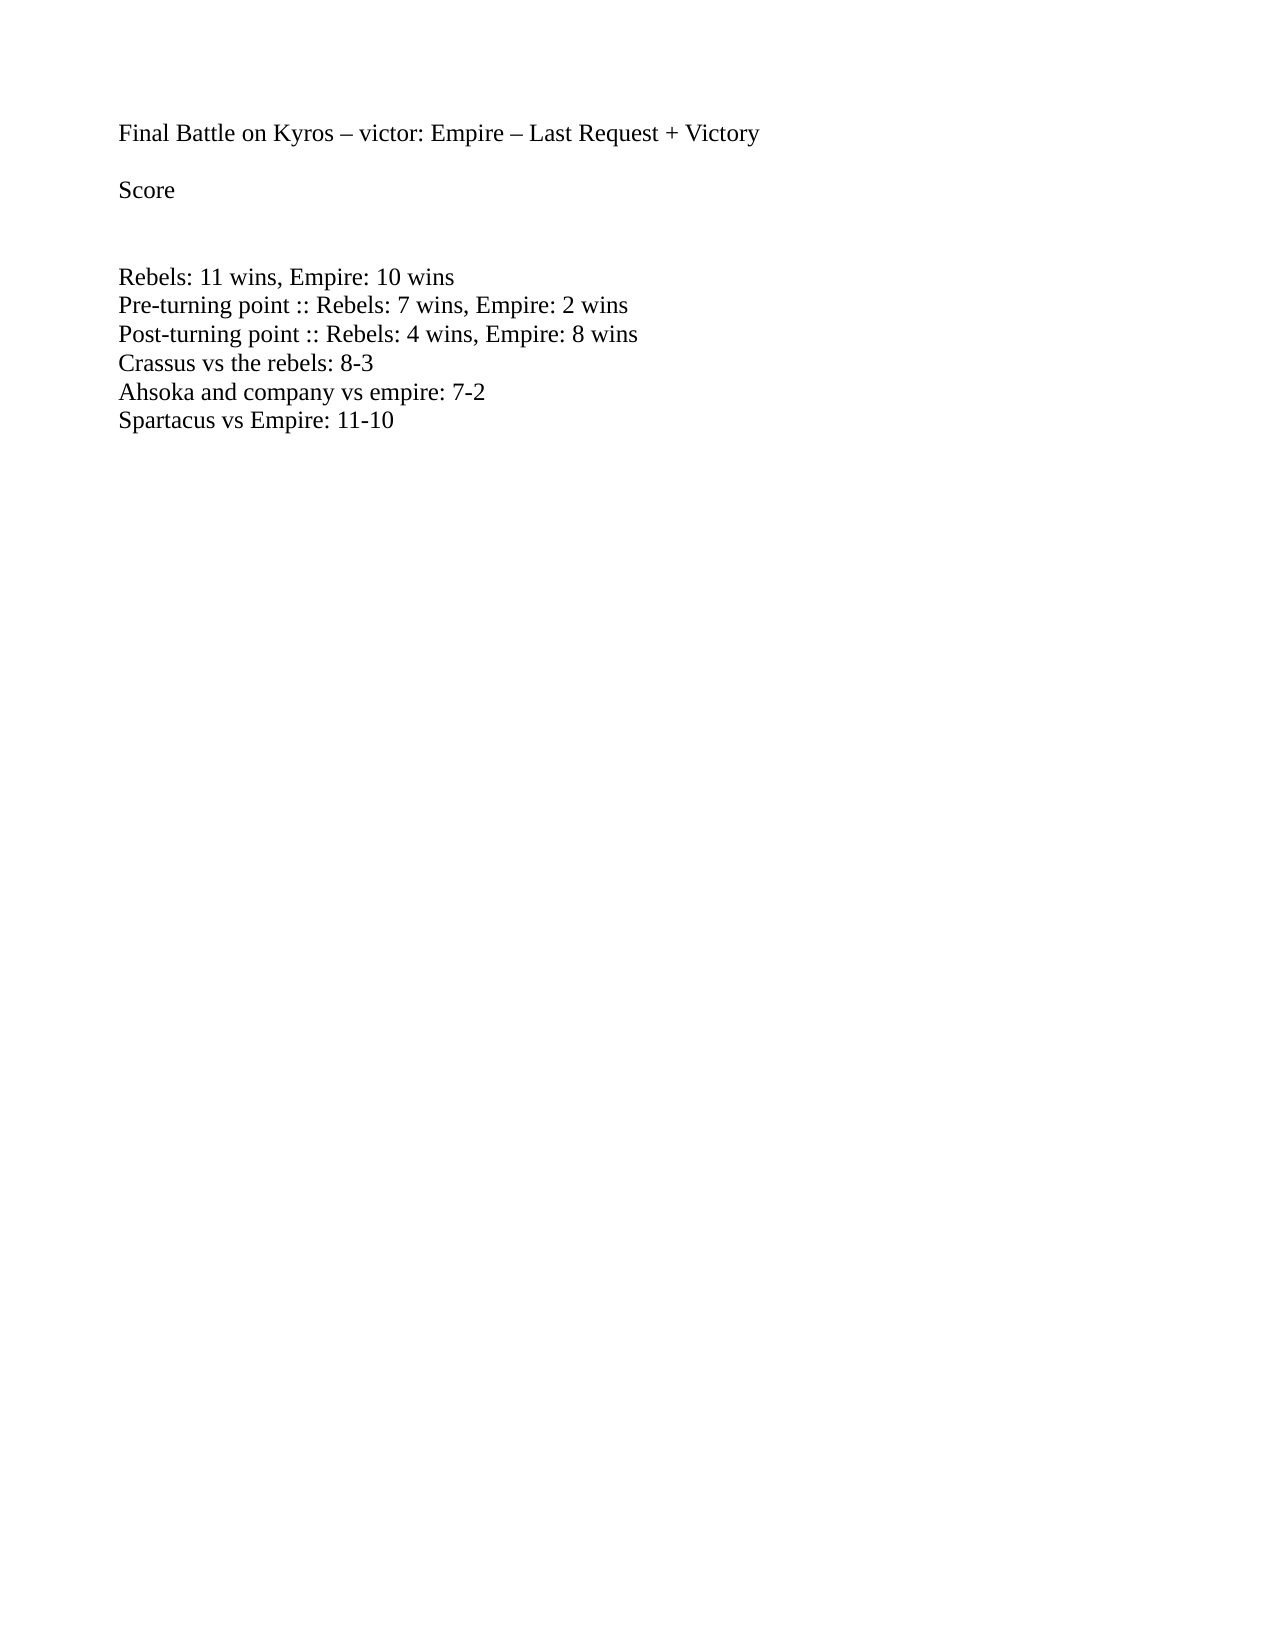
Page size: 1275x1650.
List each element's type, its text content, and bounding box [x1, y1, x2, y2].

text Pre-turning point :: Rebels: 7 wins, Empire: 2 wins [118, 291, 1157, 319]
text Score [118, 176, 1157, 204]
text Spartacus vs Empire: 11-10 [118, 406, 1157, 434]
text Rebels: 11 wins, Empire: 10 wins [118, 262, 1157, 291]
text Crassus vs the rebels: 8-3 [118, 348, 1157, 377]
text Final Battle on Kyros – victor: Empire – Last Request + Victory [118, 118, 1157, 147]
text Ahsoka and company vs empire: 7-2 [118, 377, 1157, 406]
text Post-turning point :: Rebels: 4 wins, Empire: 8 wins [118, 319, 1157, 348]
